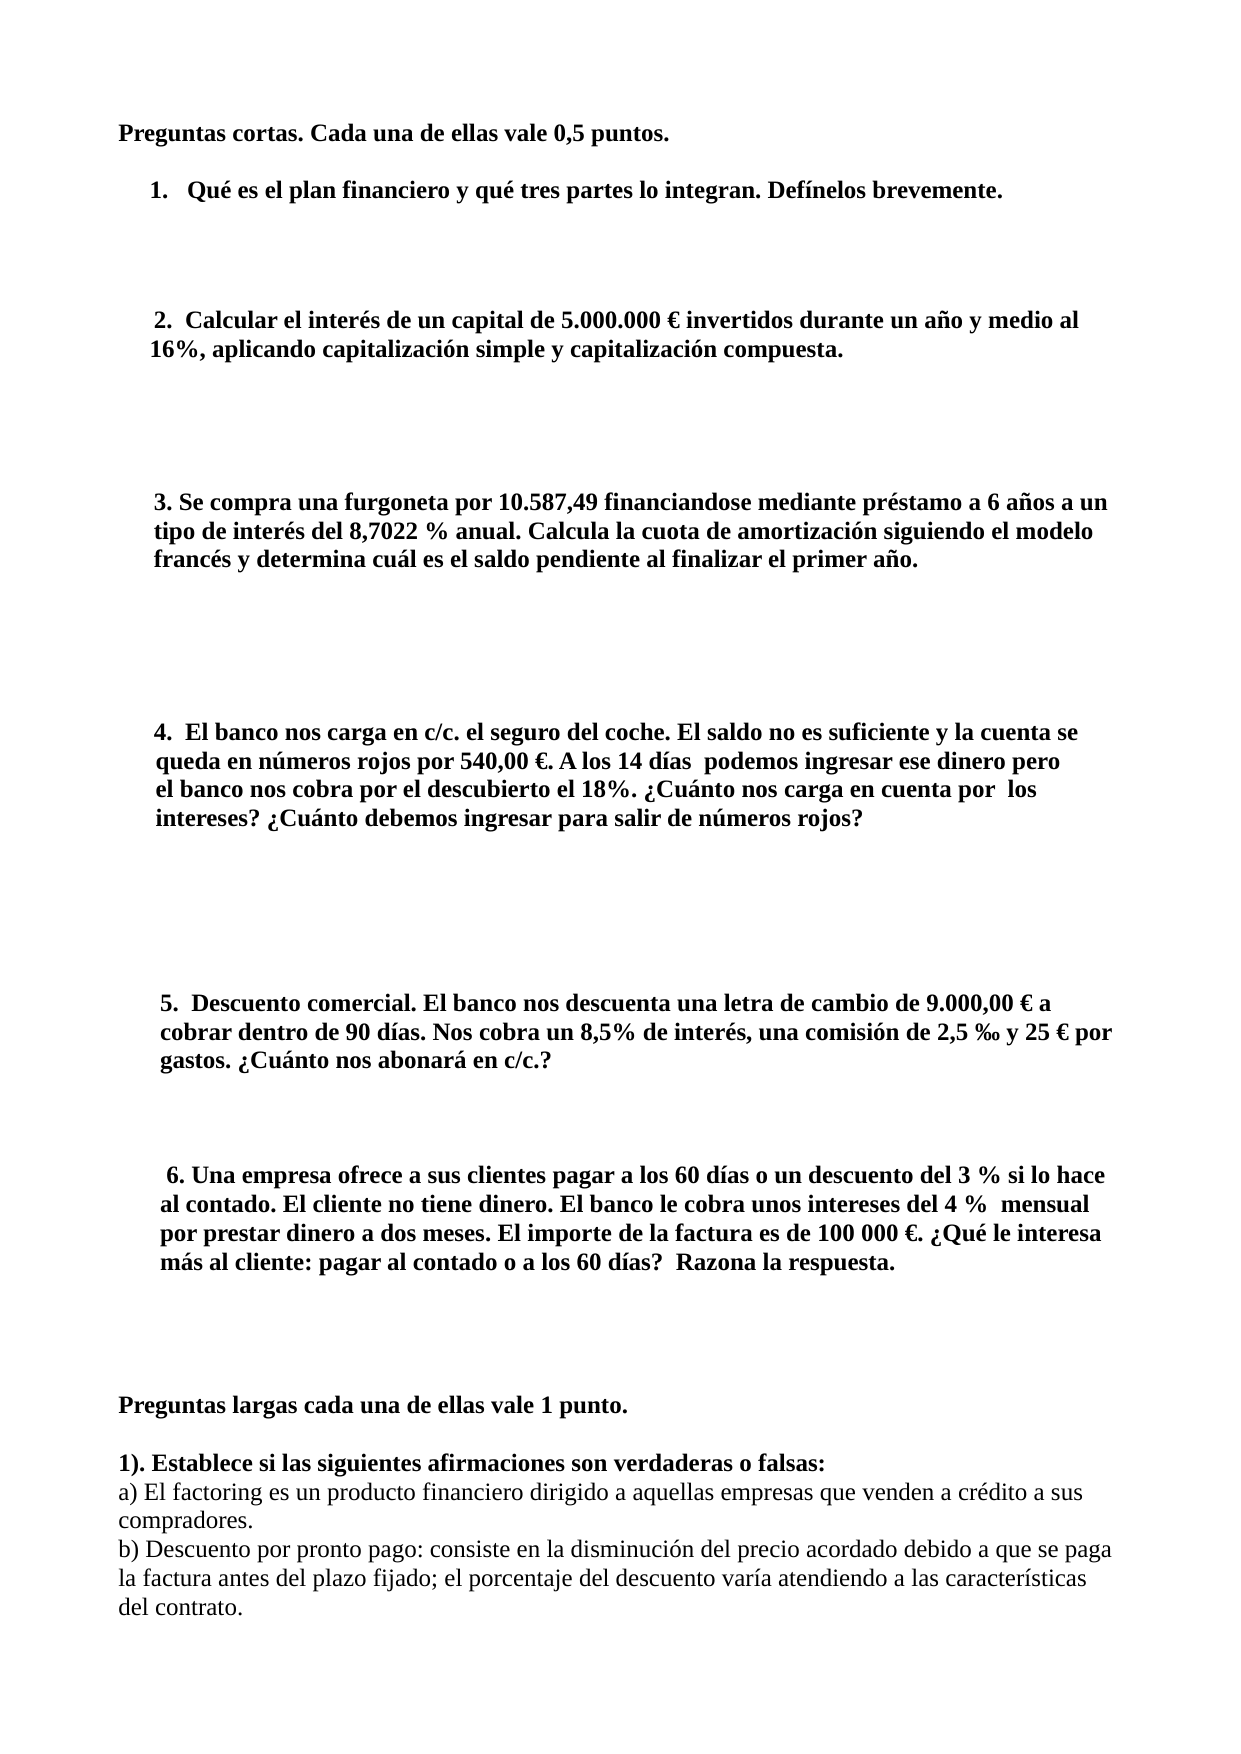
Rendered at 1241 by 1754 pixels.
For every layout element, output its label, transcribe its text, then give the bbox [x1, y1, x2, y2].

text 1). Establece si las siguientes afirmaciones son verdaderas o falsas: [118, 1448, 1122, 1477]
text el banco nos cobra por el descubierto el 18%. ¿Cuánto nos carga en cuenta por los [124, 774, 1122, 803]
text 2. Calcular el interés de un capital de 5.000.000 € invertidos durante un año y medio al [153, 305, 1122, 334]
text 3. Se compra una furgoneta por 10.587,49 financiandose mediante préstamo a 6 años a un tipo de interés del 8,7022 % anual. Calcula la cuota de amortización siguiendo el modelo francés y determina cuál es el saldo pendiente al finalizar el primer año. [153, 487, 1122, 573]
text Preguntas cortas. Cada una de ellas vale 0,5 puntos. [118, 118, 1122, 147]
text Preguntas largas cada una de ellas vale 1 punto. [118, 1390, 1122, 1419]
text b) Descuento por pronto pago: consiste en la disminución del precio acordado debido a que se paga la factura antes del plazo fijado; el porcentaje del descuento varía atendiendo a las características del contrato. [118, 1534, 1122, 1620]
text 5. Descuento comercial. El banco nos descuenta una letra de cambio de 9.000,00 € a cobrar dentro de 90 días. Nos cobra un 8,5% de interés, una comisión de 2,5 ‰ y 25 € por gastos. ¿Cuánto nos abonará en c/c.? [160, 988, 1122, 1074]
text 1. Qué es el plan financiero y qué tres partes lo integran. Defínelos brevemente. [118, 176, 1122, 204]
text intereses? ¿Cuánto debemos ingresar para salir de números rojos? [124, 803, 1122, 832]
text 6. Una empresa ofrece a sus clientes pagar a los 60 días o un descuento del 3 % si lo hace al contado. El cliente no tiene dinero. El banco le cobra unos intereses del 4 % mensual por prestar dinero a dos meses. El importe de la factura es de 100 000 €. ¿Qué le interesa más al cliente: pagar al contado o a los 60 días? Razona la respuesta. [160, 1160, 1122, 1275]
text a) El factoring es un producto financiero dirigido a aquellas empresas que venden a crédito a sus compradores. [118, 1477, 1122, 1534]
text 16%, aplicando capitalización simple y capitalización compuesta. [118, 334, 1122, 362]
text queda en números rojos por 540,00 €. A los 14 días podemos ingresar ese dinero pero [124, 746, 1122, 774]
text 4. El banco nos carga en c/c. el seguro del coche. El saldo no es suficiente y la cuenta se [153, 717, 1122, 746]
